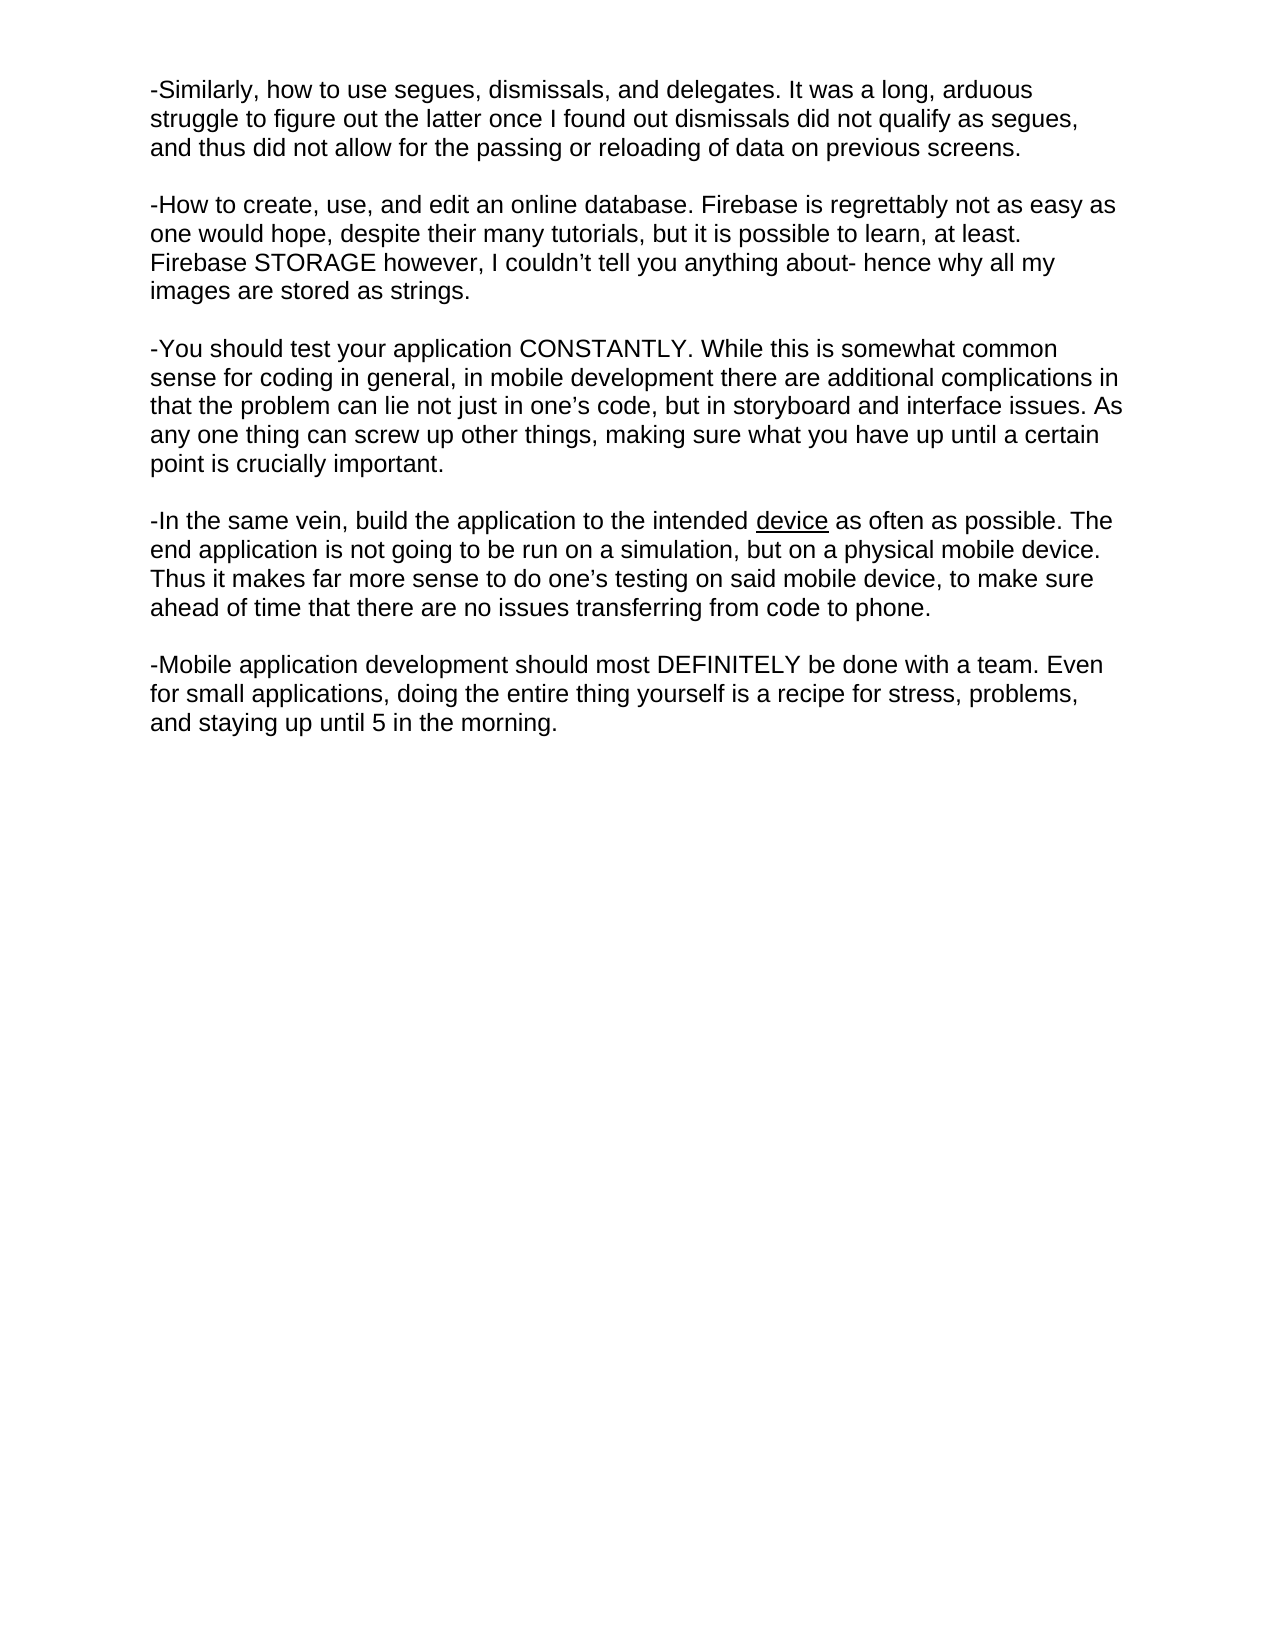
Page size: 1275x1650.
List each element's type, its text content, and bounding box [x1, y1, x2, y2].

text -Similarly, how to use segues, dismissals, and delegates. It was a long, arduous struggle to figure out the latter once I found out dismissals did not qualify as segues, and thus did not allow for the passing or reloading of data on previous screens. [150, 75, 1125, 161]
text -You should test your application CONSTANTLY. While this is somewhat common sense for coding in general, in mobile development there are additional complications in that the problem can lie not just in one’s code, but in storyboard and interface issues. As any one thing can screw up other things, making sure what you have up until a certain point is crucially important. [150, 334, 1125, 477]
text -Mobile application development should most DEFINITELY be done with a team. Even for small applications, doing the entire thing yourself is a recipe for stress, problems, and staying up until 5 in the morning. [150, 650, 1125, 736]
text -How to create, use, and edit an online database. Firebase is regrettably not as easy as one would hope, despite their many tutorials, but it is possible to learn, at least. Firebase STORAGE however, I couldn’t tell you anything about- hence why all my images are stored as strings. [150, 190, 1125, 305]
text -In the same vein, build the application to the intended device as often as possible. The end application is not going to be run on a simulation, but on a physical mobile device. Thus it makes far more sense to do one’s testing on said mobile device, to make sure ahead of time that there are no issues transferring from code to phone. [150, 506, 1125, 621]
